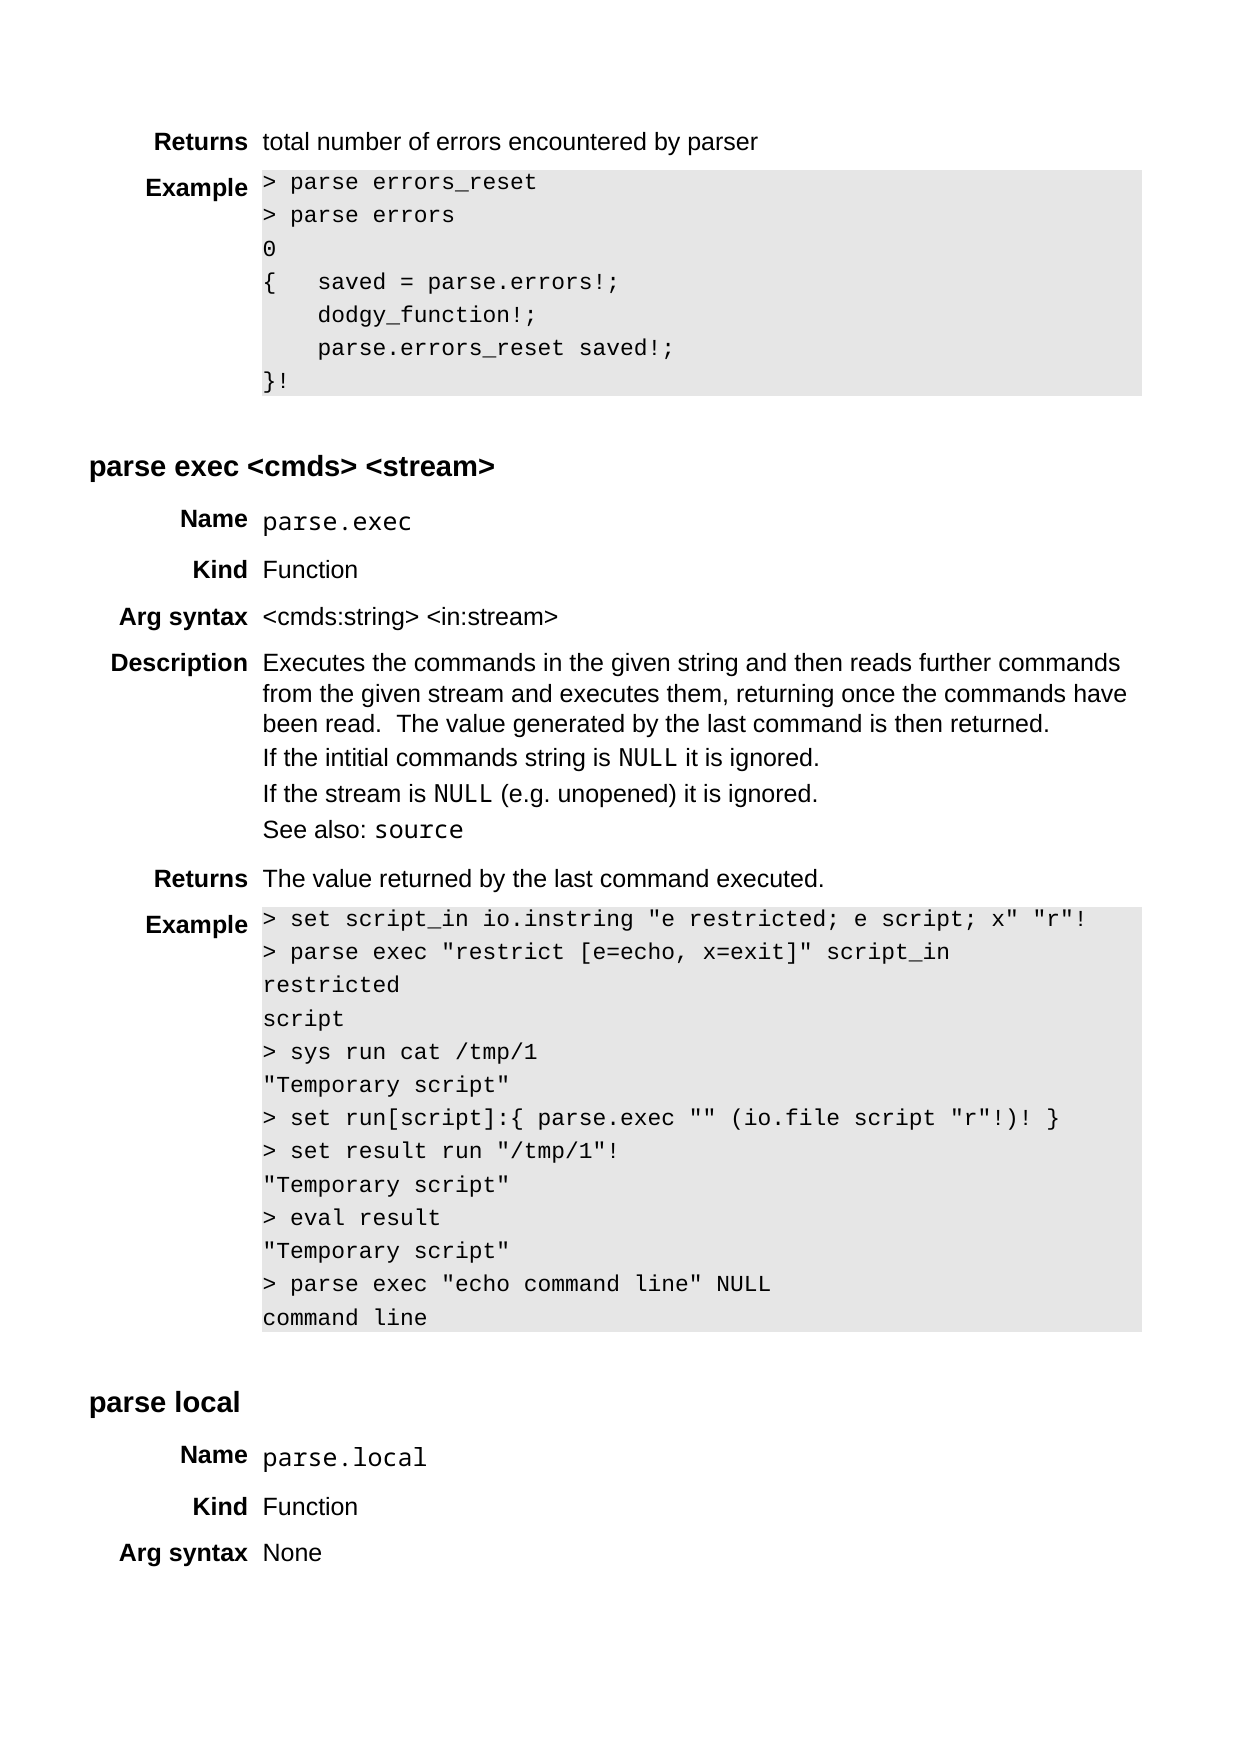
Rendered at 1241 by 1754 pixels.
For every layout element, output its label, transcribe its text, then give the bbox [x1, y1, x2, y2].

table_cell The value returned by the last command executed. [260, 855, 1145, 901]
table_cell Example [89, 901, 259, 1338]
table_header parse.local [260, 1431, 1145, 1483]
table_cell Returns [89, 118, 259, 164]
table_cell Executes the commands in the given string and then reads further commands from the given stream and executes them, returning once the commands have been read. The value generated by the last command is then returned. If the intitial commands string is NULL it is ignored. If the stream is NULL (e.g. unopened) it is ignored. See also: source [260, 640, 1145, 855]
table_cell > set script_in io.instring "e restricted; e script; x" "r"! > parse exec "restrict [e=echo, x=exit]" script_in restricted script > sys run cat /tmp/1 "Temporary script" > set run[script]:{ parse.exec "" (io.file script "r"!)! } > set result run "/tmp/1"! "Temporary script" > eval result "Temporary script" > parse exec "echo command line" NULL command line [260, 901, 1145, 1338]
table_cell Function [260, 547, 1145, 593]
table_header Name [89, 495, 259, 547]
table_cell Function [260, 1483, 1145, 1529]
table_cell Returns [89, 855, 259, 901]
table_cell <cmds:string> <in:stream> [260, 593, 1145, 639]
table_cell Description [89, 640, 259, 855]
table_header Name [89, 1431, 259, 1483]
subtitle parse exec <cmds> <stream> [88, 449, 1145, 482]
table_cell Kind [89, 1483, 259, 1529]
table_cell > parse errors_reset > parse errors 0 { saved = parse.errors!; dodgy_function!; parse.errors_reset saved!; }! [260, 165, 1145, 402]
table_cell Arg syntax [89, 1529, 259, 1576]
table_cell Example [89, 165, 259, 402]
table_cell Arg syntax [89, 593, 259, 639]
table_cell None [260, 1529, 1145, 1576]
table_cell total number of errors encountered by parser [260, 118, 1145, 164]
subtitle parse local [88, 1385, 1145, 1418]
table_header parse.exec [260, 495, 1145, 547]
table_cell Kind [89, 547, 259, 593]
